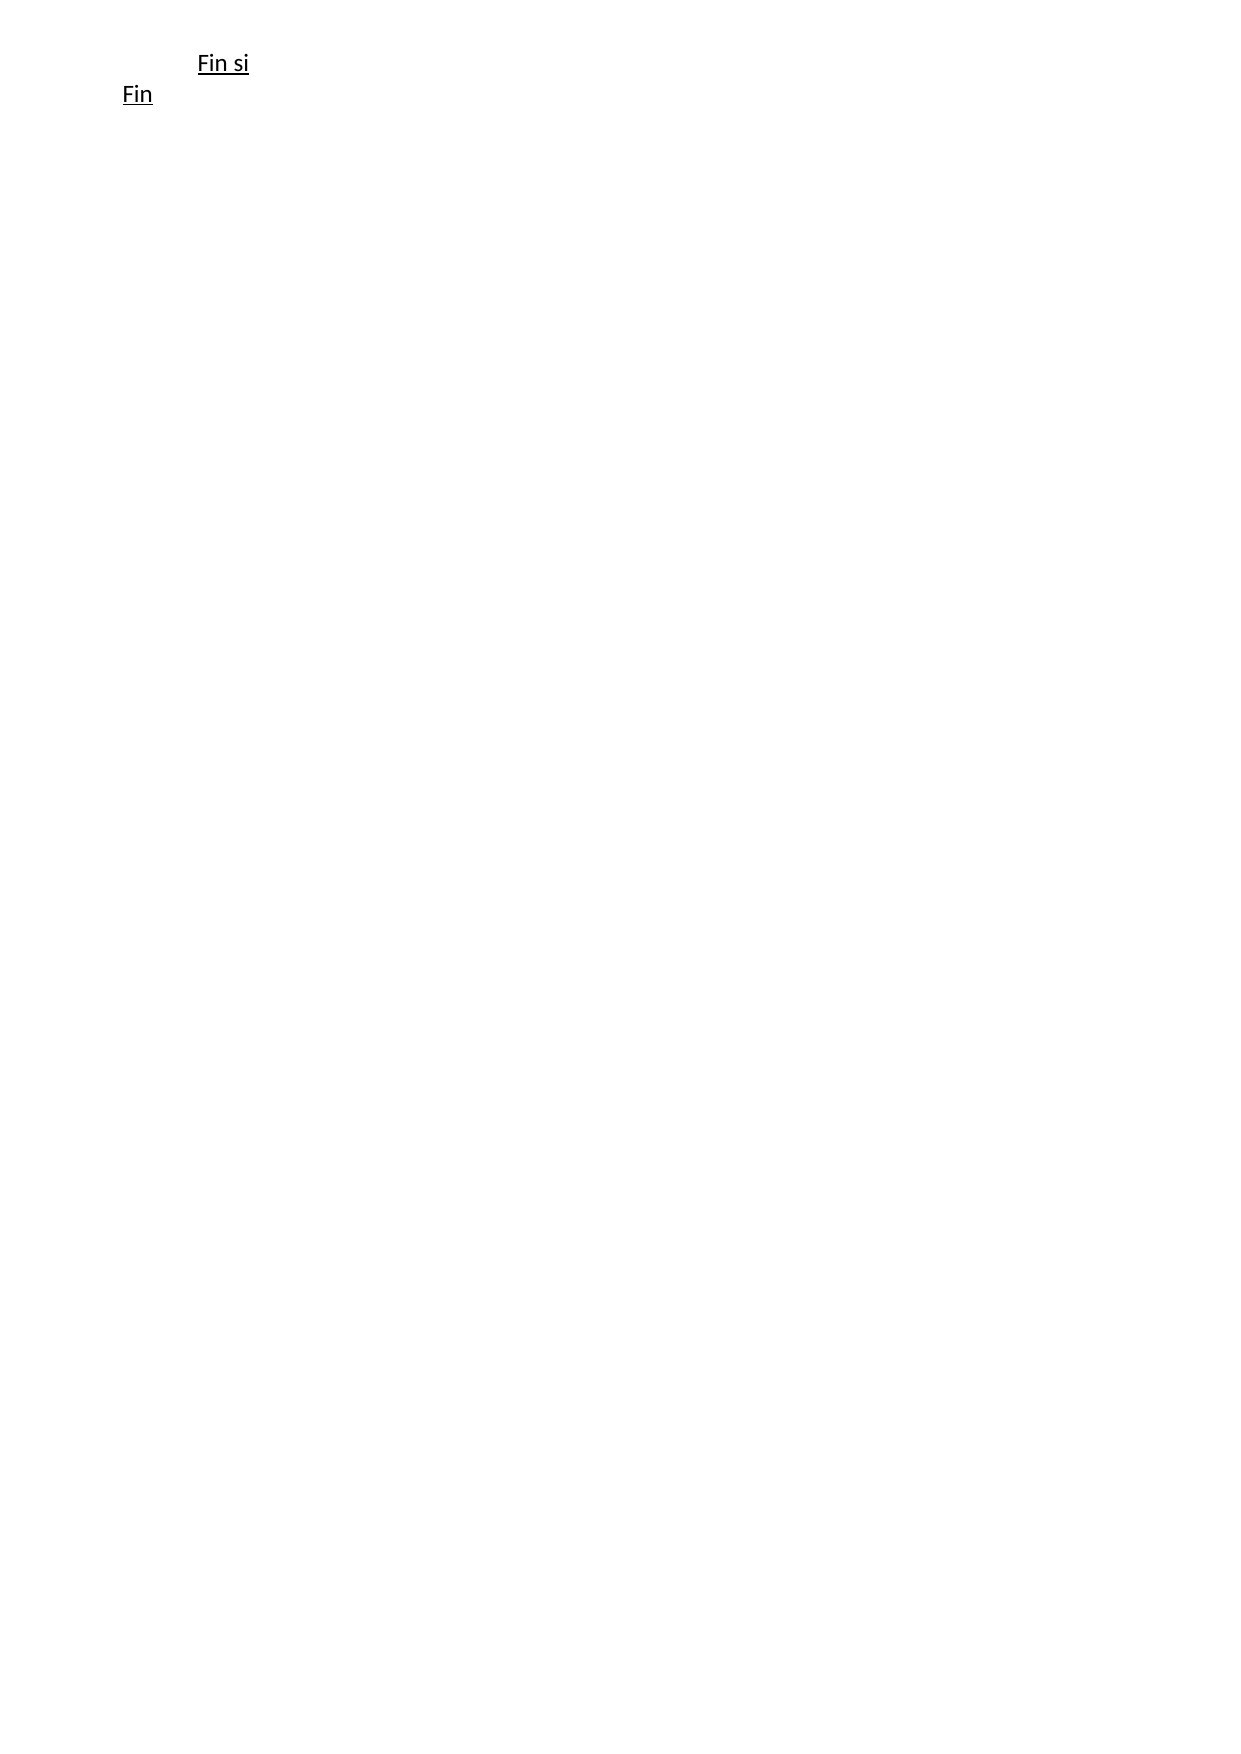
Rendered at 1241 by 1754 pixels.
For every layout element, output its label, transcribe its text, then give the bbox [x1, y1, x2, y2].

text Fin [47, 78, 1193, 108]
text Fin si [47, 47, 1193, 78]
